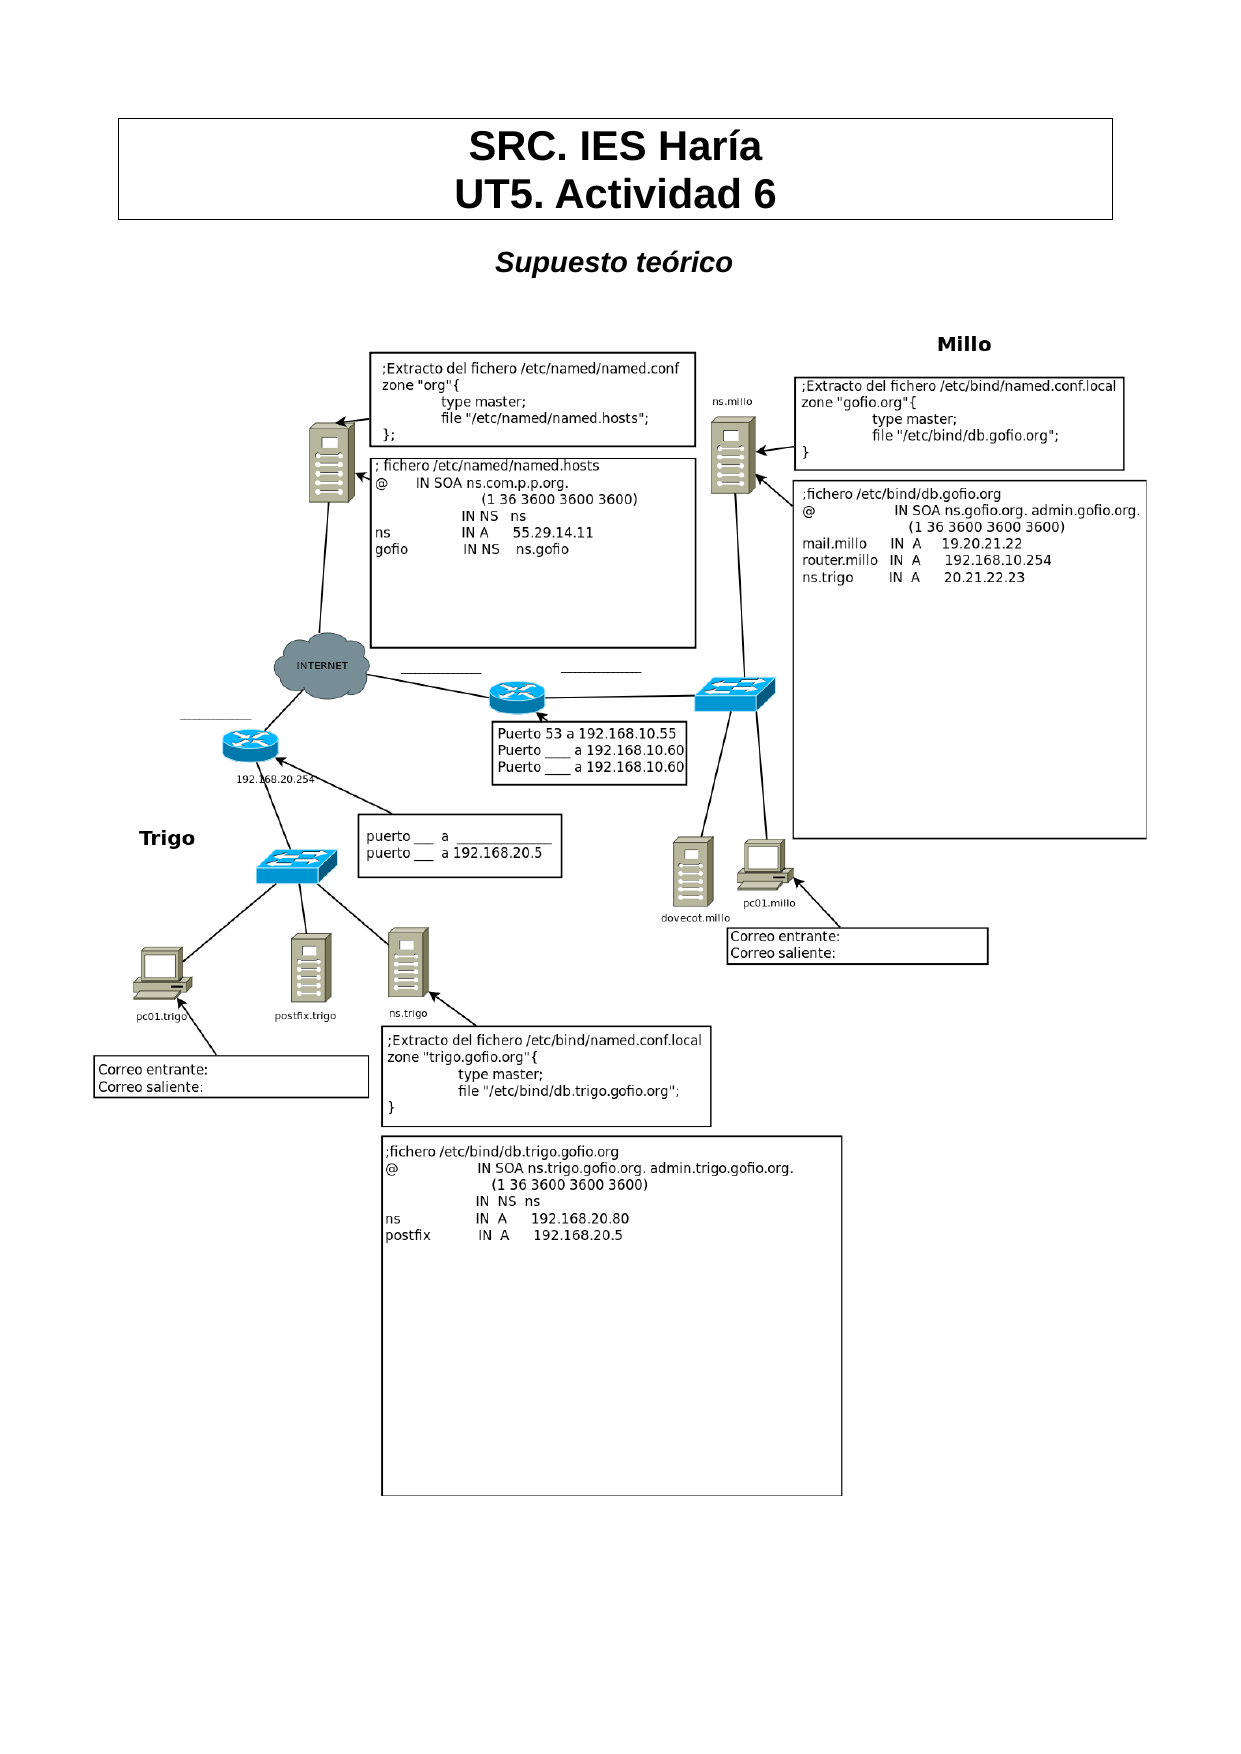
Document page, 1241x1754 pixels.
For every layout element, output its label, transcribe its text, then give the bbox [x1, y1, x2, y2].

picture [93, 332, 1147, 1496]
text SRC. IES Haría [119, 119, 1112, 166]
subtitle Supuesto teórico [118, 245, 1113, 279]
text UT5. Actividad 6 [119, 166, 1112, 219]
